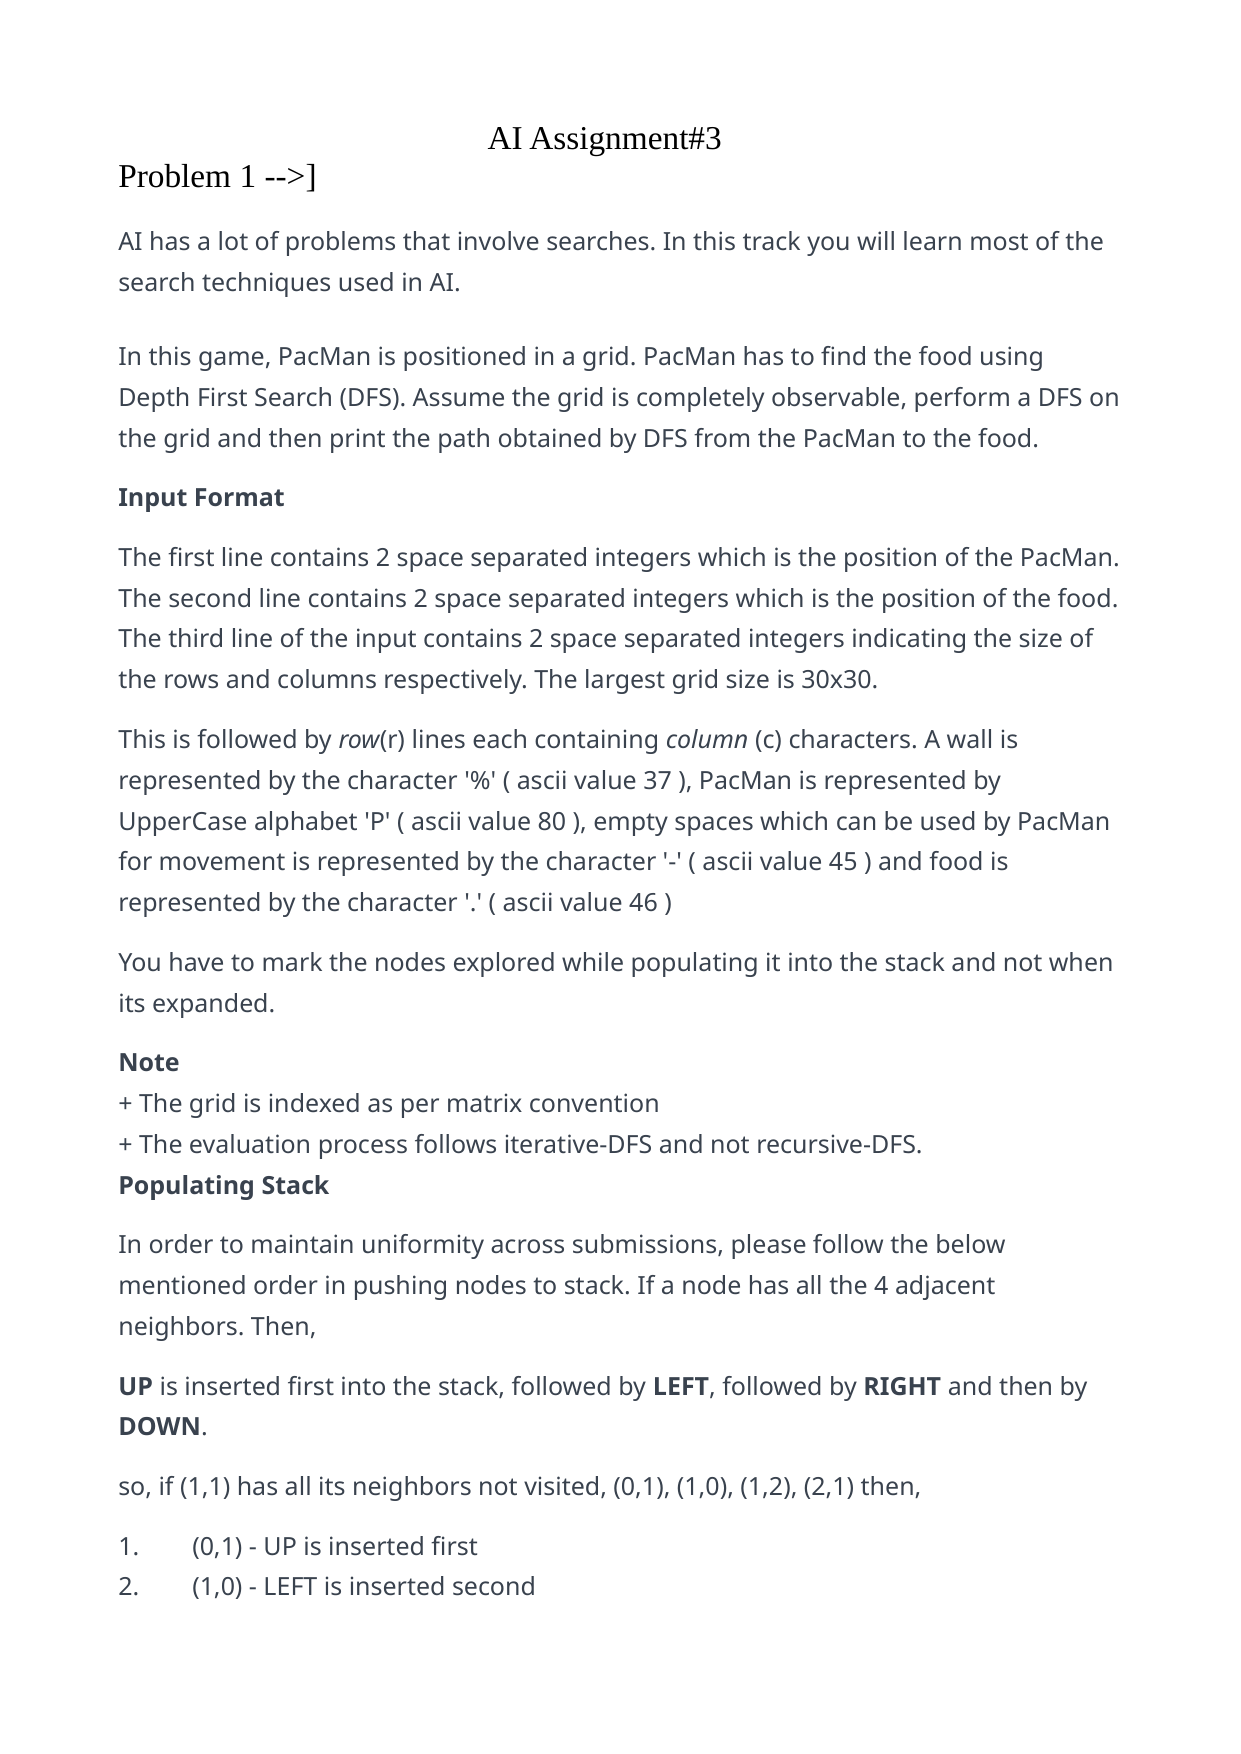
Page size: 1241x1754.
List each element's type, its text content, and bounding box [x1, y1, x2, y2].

text AI has a lot of problems that involve searches. In this track you will learn most of the search techniques used in AI. [118, 223, 1122, 298]
text UP is inserted first into the stack, followed by LEFT, followed by RIGHT and then by DOWN. [118, 1368, 1122, 1443]
text This is followed by row(r) lines each containing column (c) characters. A wall is represented by the character '%' ( ascii value 37 ), PacMan is represented by UpperCase alphabet 'P' ( ascii value 80 ), empty spaces which can be used by PacMan for movement is represented by the character '-' ( ascii value 45 ) and food is represented by the character '.' ( ascii value 46 ) [118, 721, 1122, 919]
list (0,1) - UP is inserted first [118, 1528, 1122, 1562]
text Problem 1 -->] [118, 156, 1122, 195]
text so, if (1,1) has all its neighbors not visited, (0,1), (1,0), (1,2), (2,1) then, [118, 1468, 1122, 1503]
text In order to maintain uniformity across submissions, please follow the below mentioned order in pushing nodes to stack. If a node has all the 4 adjacent neighbors. Then, [118, 1227, 1122, 1343]
text You have to mark the nodes explored while populating it into the stack and not when its expanded. [118, 944, 1122, 1019]
text Input Format [118, 480, 1122, 514]
text Note + The grid is indexed as per matrix convention + The evaluation process follows iterative-DFS and not recursive-DFS. [118, 1045, 1122, 1161]
text Populating Stack [118, 1167, 1122, 1201]
text In this game, PacMan is positioned in a grid. PacMan has to find the food using Depth First Search (DFS). Assume the grid is completely observable, perform a DFS on the grid and then print the path obtained by DFS from the PacMan to the food. [118, 338, 1122, 454]
list (1,0) - LEFT is inserted second [118, 1569, 1122, 1603]
text The first line contains 2 space separated integers which is the position of the PacMan. The second line contains 2 space separated integers which is the position of the food. The third line of the input contains 2 space separated integers indicating the size of the rows and columns respectively. The largest grid size is 30x30. [118, 539, 1122, 696]
text AI Assignment#3 [118, 118, 1122, 156]
